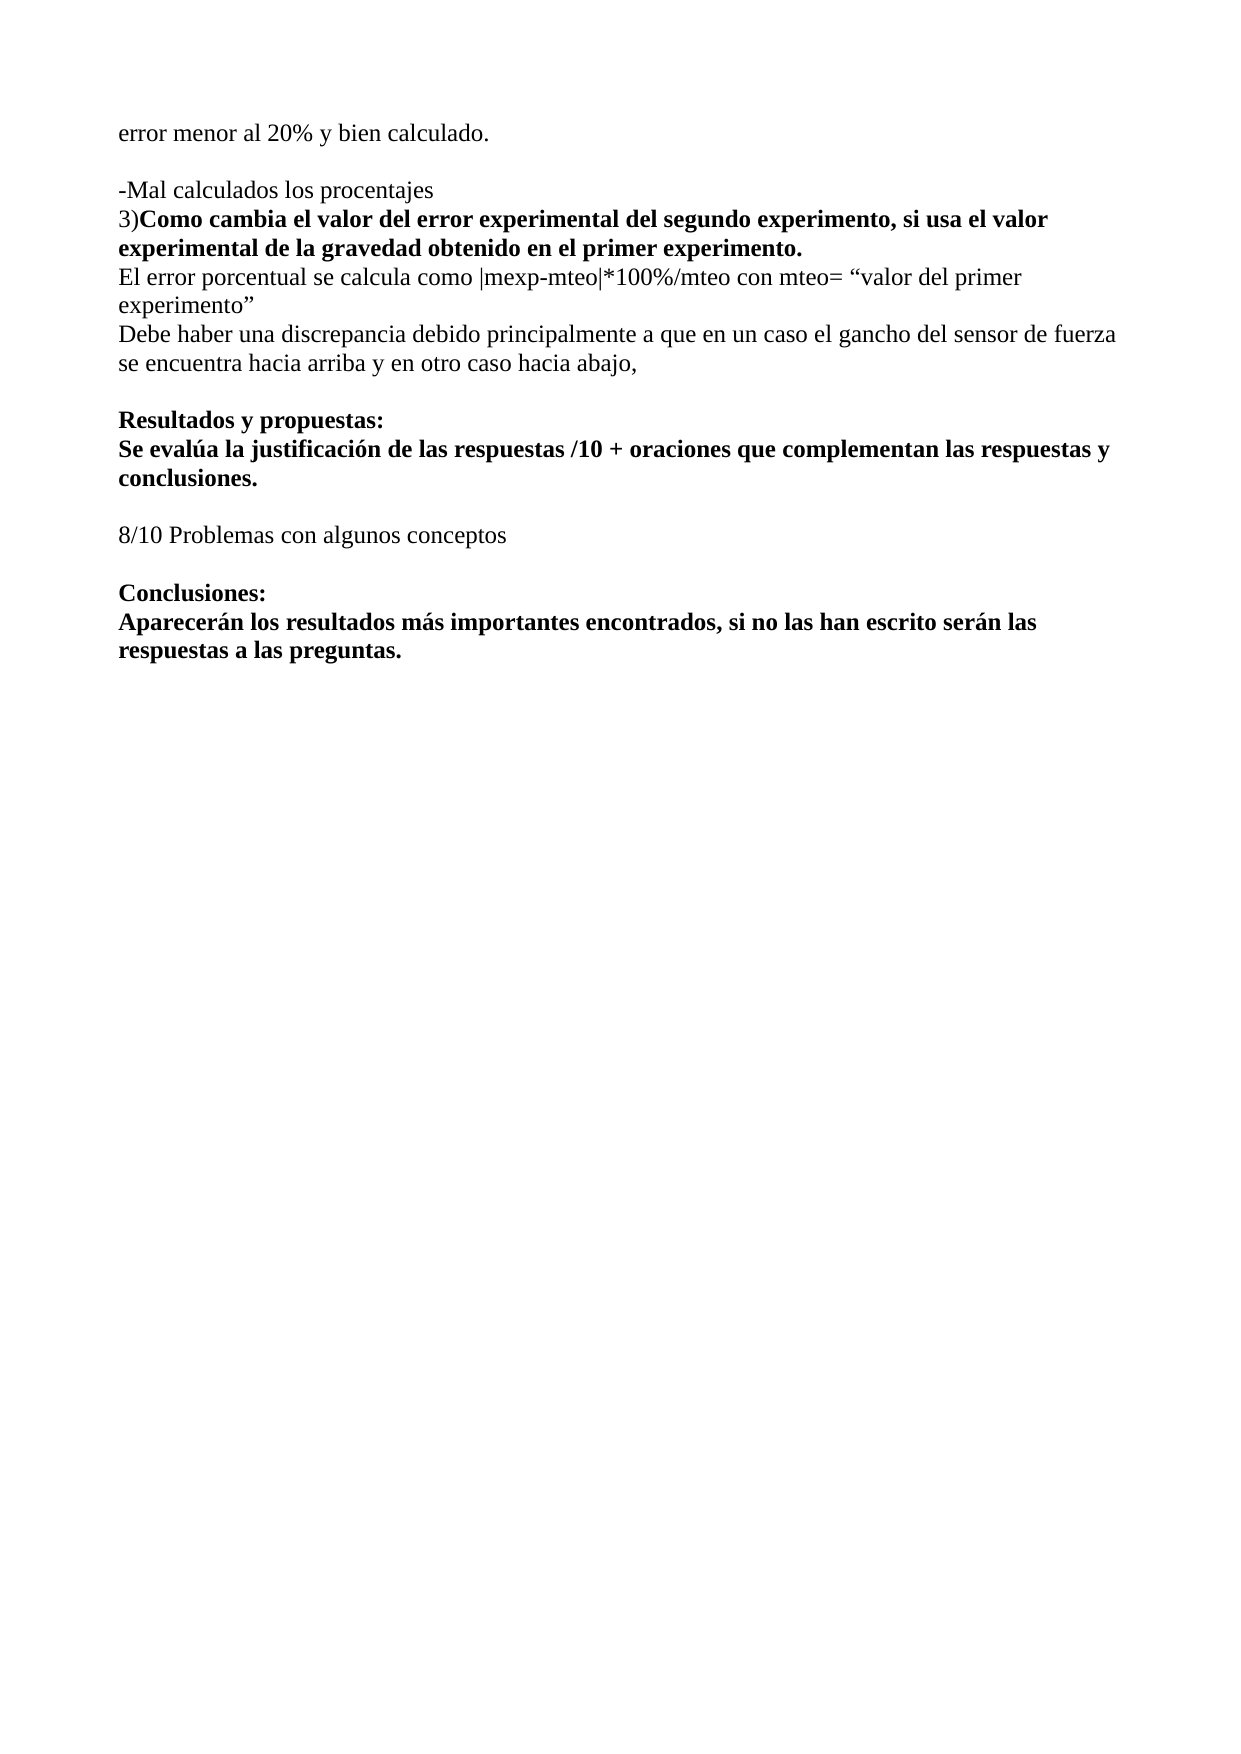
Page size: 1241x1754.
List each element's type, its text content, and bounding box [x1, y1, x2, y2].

text Aparecerán los resultados más importantes encontrados, si no las han escrito serán las respuestas a las preguntas. [118, 607, 1122, 664]
text Se evalúa la justificación de las respuestas /10 + oraciones que complementan las respuestas y conclusiones. [118, 434, 1122, 492]
text Conclusiones: [118, 578, 1122, 607]
text 3)Como cambia el valor del error experimental del segundo experimento, si usa el valor experimental de la gravedad obtenido en el primer experimento. [118, 204, 1122, 262]
text 8/10 Problemas con algunos conceptos [118, 521, 1122, 549]
text Debe haber una discrepancia debido principalmente a que en un caso el gancho del sensor de fuerza se encuentra hacia arriba y en otro caso hacia abajo, [118, 319, 1122, 377]
text -Mal calculados los procentajes [118, 176, 1122, 204]
text El error porcentual se calcula como |mexp-mteo|*100%/mteo con mteo= “valor del primer experimento” [118, 262, 1122, 319]
text Resultados y propuestas: [118, 406, 1122, 434]
text error menor al 20% y bien calculado. [118, 118, 1122, 147]
